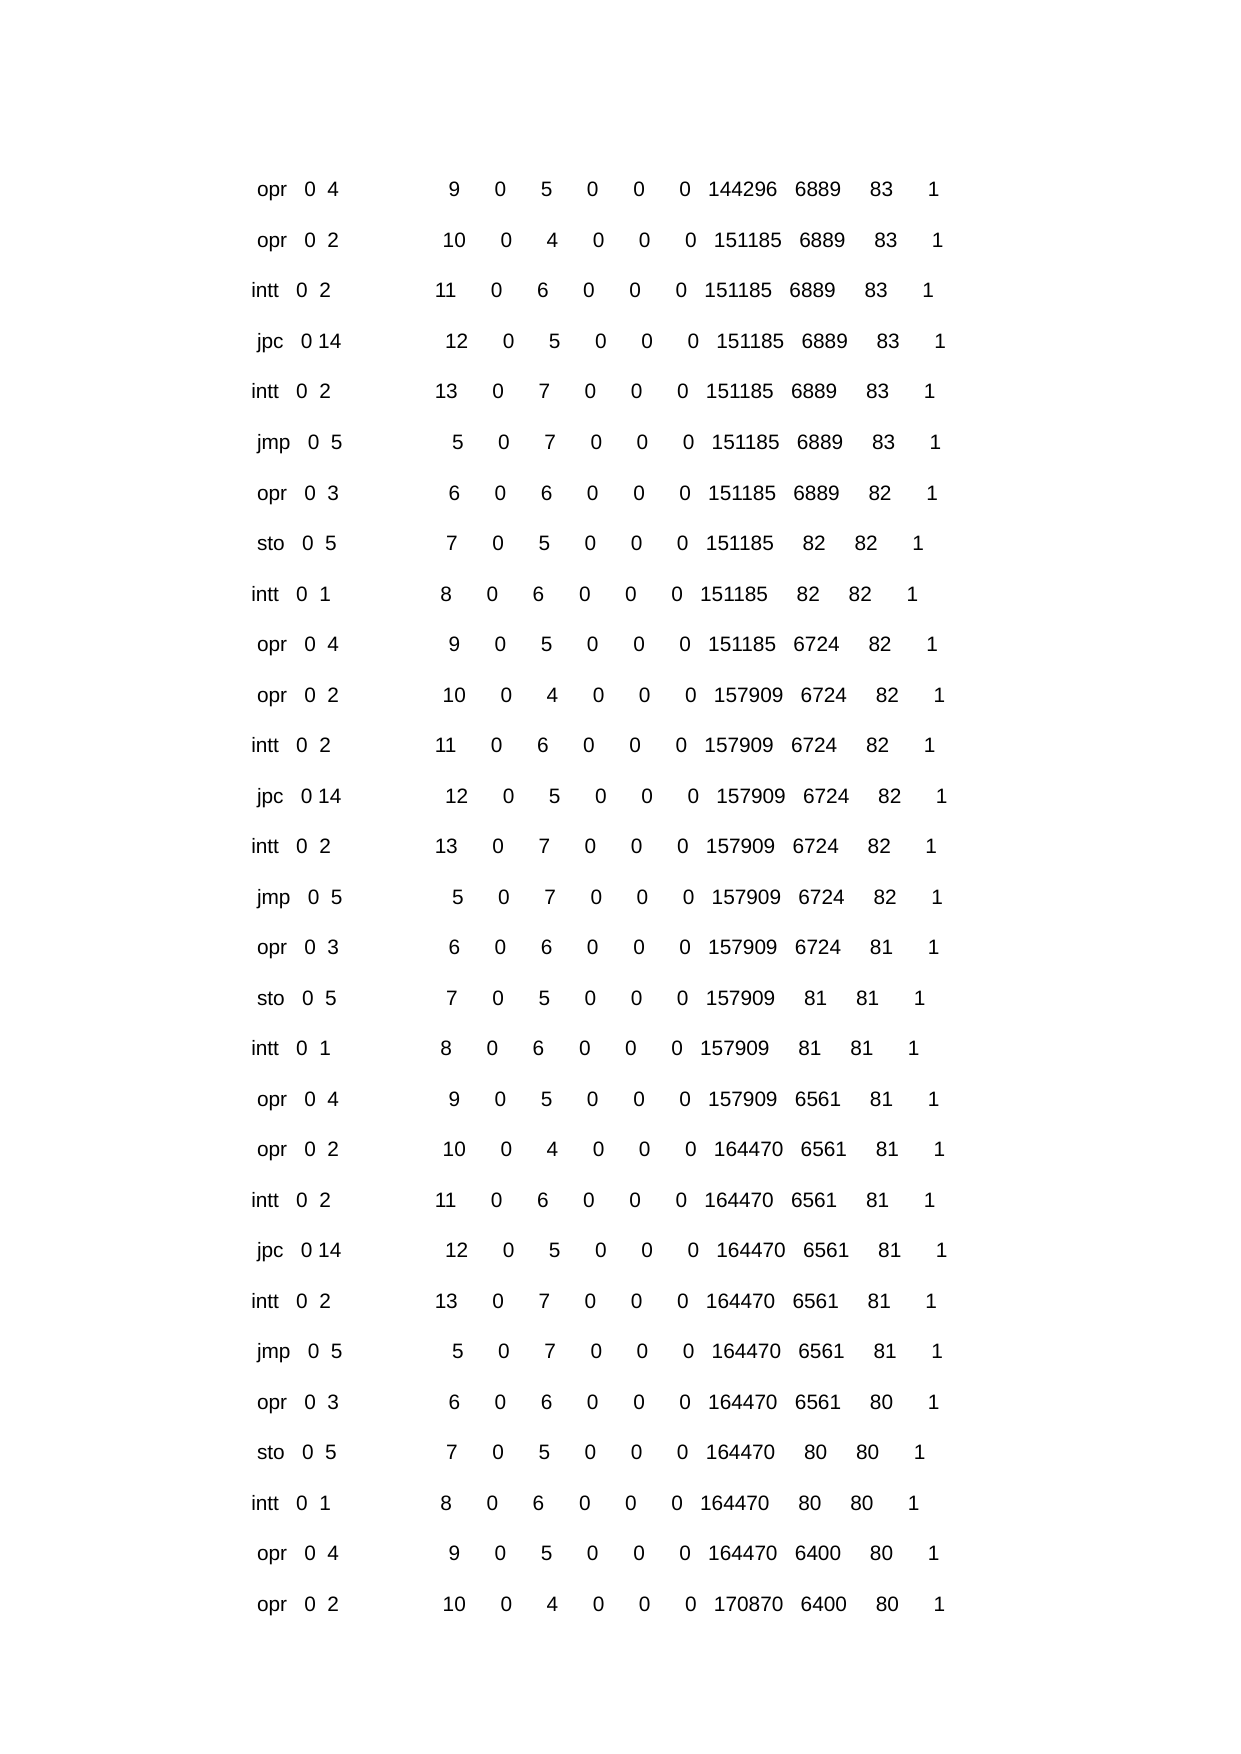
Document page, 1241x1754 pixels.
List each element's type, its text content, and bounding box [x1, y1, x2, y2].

text opr 0 2 10 0 4 0 0 0 164470 6561 81 1 [251, 1137, 1122, 1161]
text sto 0 5 7 0 5 0 0 0 157909 81 81 1 [251, 986, 1122, 1009]
text opr 0 2 10 0 4 0 0 0 157909 6724 82 1 [251, 682, 1122, 706]
text intt 0 2 11 0 6 0 0 0 164470 6561 81 1 [251, 1188, 1122, 1212]
text intt 0 2 13 0 7 0 0 0 151185 6889 83 1 [251, 379, 1122, 403]
text intt 0 2 11 0 6 0 0 0 151185 6889 83 1 [251, 278, 1122, 302]
text intt 0 2 13 0 7 0 0 0 164470 6561 81 1 [251, 1289, 1122, 1313]
text sto 0 5 7 0 5 0 0 0 164470 80 80 1 [251, 1440, 1122, 1464]
text opr 0 4 9 0 5 0 0 0 164470 6400 80 1 [251, 1541, 1122, 1565]
text jpc 0 14 12 0 5 0 0 0 157909 6724 82 1 [251, 783, 1122, 807]
text intt 0 1 8 0 6 0 0 0 151185 82 82 1 [251, 581, 1122, 605]
text opr 0 2 10 0 4 0 0 0 151185 6889 83 1 [251, 228, 1122, 252]
text opr 0 2 10 0 4 0 0 0 170870 6400 80 1 [251, 1592, 1122, 1616]
text jmp 0 5 5 0 7 0 0 0 151185 6889 83 1 [251, 430, 1122, 454]
text jmp 0 5 5 0 7 0 0 0 164470 6561 81 1 [251, 1339, 1122, 1363]
text jmp 0 5 5 0 7 0 0 0 157909 6724 82 1 [251, 884, 1122, 908]
text opr 0 4 9 0 5 0 0 0 151185 6724 82 1 [251, 632, 1122, 656]
text opr 0 4 9 0 5 0 0 0 144296 6889 83 1 [251, 177, 1122, 201]
text opr 0 3 6 0 6 0 0 0 164470 6561 80 1 [251, 1390, 1122, 1414]
text intt 0 1 8 0 6 0 0 0 164470 80 80 1 [251, 1491, 1122, 1515]
text intt 0 2 11 0 6 0 0 0 157909 6724 82 1 [251, 733, 1122, 757]
text opr 0 3 6 0 6 0 0 0 157909 6724 81 1 [251, 935, 1122, 959]
text jpc 0 14 12 0 5 0 0 0 164470 6561 81 1 [251, 1238, 1122, 1262]
text sto 0 5 7 0 5 0 0 0 151185 82 82 1 [251, 531, 1122, 555]
text opr 0 4 9 0 5 0 0 0 157909 6561 81 1 [251, 1087, 1122, 1111]
text opr 0 3 6 0 6 0 0 0 151185 6889 82 1 [251, 480, 1122, 504]
text intt 0 1 8 0 6 0 0 0 157909 81 81 1 [251, 1036, 1122, 1060]
text jpc 0 14 12 0 5 0 0 0 151185 6889 83 1 [251, 329, 1122, 353]
text intt 0 2 13 0 7 0 0 0 157909 6724 82 1 [251, 834, 1122, 858]
